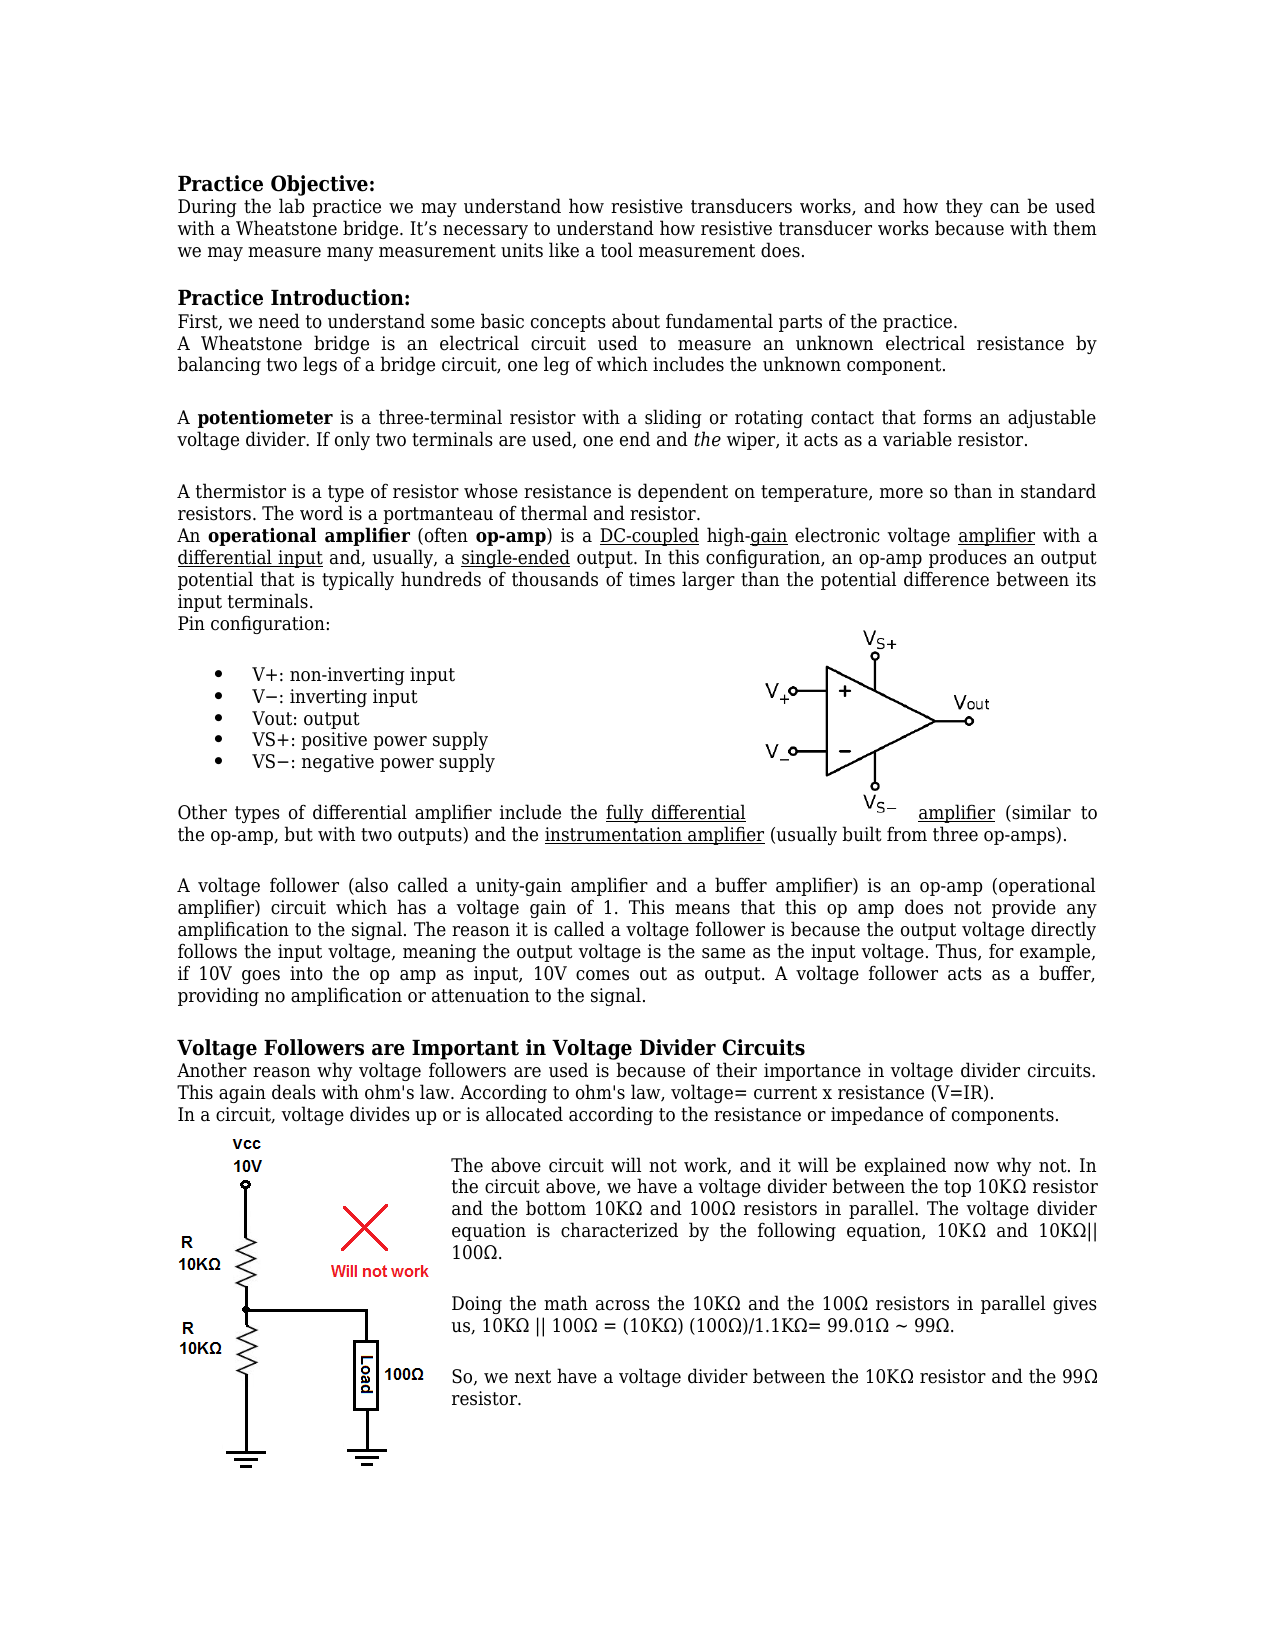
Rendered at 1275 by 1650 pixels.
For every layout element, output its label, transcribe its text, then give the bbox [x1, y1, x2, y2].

list [989, 664, 1098, 686]
text Voltage Followers are Important in Voltage Divider Circuits [177, 1035, 1098, 1060]
text Doing the math across the 10KΩ and the 100Ω resistors in parallel gives us, 10KΩ || 100Ω = (10KΩ) (100Ω)/1.1KΩ= 99.01Ω ~ 99Ω. [177, 1293, 1098, 1337]
picture [177, 1410, 433, 1469]
text A voltage follower (also called a unity-gain amplifier and a buffer amplifier) is an op-amp (operational amplifier) circuit which has a voltage gain of 1. This means that this op amp does not provide any amplification to the signal. The reason it is called a voltage follower is because the output voltage directly follows the input voltage, meaning the output voltage is the same as the input voltage. Thus, for example, if 10V goes into the op amp as input, 10V comes out as output. A voltage follower acts as a buffer, providing no amplification or attenuation to the signal. [177, 875, 1098, 1007]
text Practice Objective: [177, 172, 1098, 196]
list V+: non-inverting input [215, 664, 764, 686]
list VS−: negative power supply [215, 751, 764, 773]
text Another reason why voltage followers are used is because of their importance in voltage divider circuits. This again deals with ohm's law. According to ohm's law, voltage= current x resistance (V=IR). [177, 1060, 1098, 1103]
picture [764, 628, 989, 813]
text A thermistor is a type of resistor whose resistance is dependent on temperature, more so than in standard resistors. The word is a portmanteau of thermal and resistor. [177, 481, 1098, 525]
text In a circuit, voltage divides up or is allocated according to the resistance or impedance of components. [177, 1103, 1098, 1125]
text A Wheatstone bridge is an electrical circuit used to measure an unknown electrical resistance by balancing two legs of a bridge circuit, one leg of which includes the unknown component. [177, 333, 1098, 376]
list [989, 729, 1098, 751]
text Practice Introduction: [177, 286, 1098, 311]
picture [177, 1139, 433, 1154]
text During the lab practice we may understand how resistive transducers works, and how they can be used with a Wheatstone bridge. It’s necessary to understand how resistive transducer works because with them we may measure many measurement units like a tool measurement does. [177, 196, 1098, 262]
picture [177, 1264, 433, 1293]
list [989, 751, 1098, 773]
text Other types of differential amplifier include the fully differential amplifier (similar to the op-amp, but with two outputs) and the instrumentation amplifier (usually built from three op-amps). [177, 802, 1098, 846]
text So, we next have a voltage divider between the 10KΩ resistor and the 99Ω resistor. [177, 1366, 1098, 1410]
list V−: inverting input [215, 686, 764, 708]
text First, we need to understand some basic concepts about fundamental parts of the practice. [177, 311, 1098, 333]
list [989, 686, 1098, 708]
text An operational amplifier (often op-amp) is a DC-coupled high-gain electronic voltage amplifier with a differential input and, usually, a single-ended output. In this configuration, an op-amp produces an output potential that is typically hundreds of thousands of times larger than the potential difference between its input terminals. [177, 525, 1098, 613]
text A potentiometer is a three-terminal resistor with a sliding or rotating contact that forms an adjustable voltage divider. If only two terminals are used, one end and the wiper, it acts as a variable resistor. [177, 407, 1098, 451]
text Pin configuration: [177, 613, 1098, 635]
list VS+: positive power supply [215, 729, 764, 751]
list Vout: output [215, 708, 764, 729]
text The above circuit will not work, and it will be explained now why not. In the circuit above, we have a voltage divider between the top 10KΩ resistor and the bottom 10KΩ and 100Ω resistors in parallel. The voltage divider equation is characterized by the following equation, 10KΩ and 10KΩ||100Ω. [177, 1154, 1098, 1264]
picture [177, 1337, 433, 1366]
list [989, 708, 1098, 729]
